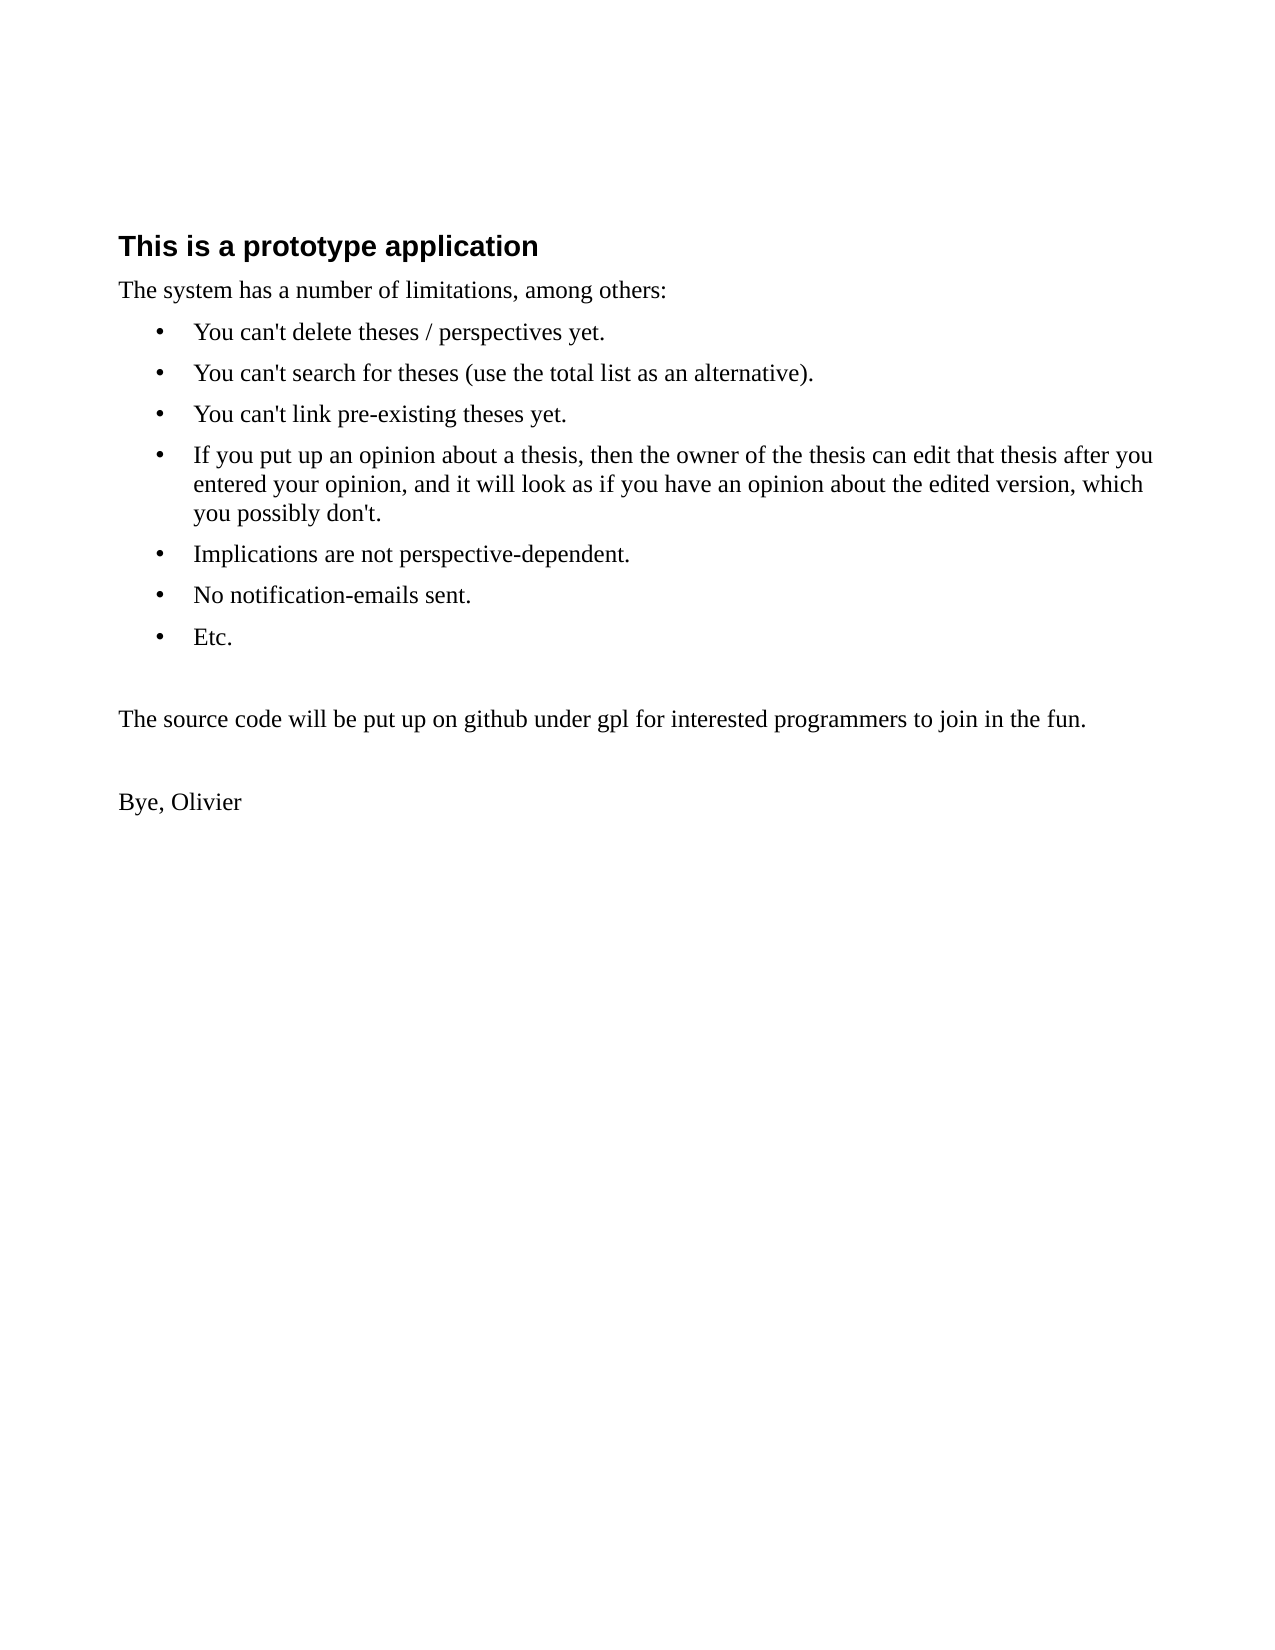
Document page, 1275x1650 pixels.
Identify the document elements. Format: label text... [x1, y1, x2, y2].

subtitle This is a prototype application [118, 229, 1157, 263]
text The source code will be put up on github under gpl for interested programmers to join in the fun. [118, 704, 1157, 733]
list Etc. [156, 622, 1157, 650]
list No notification-emails sent. [156, 580, 1157, 609]
list If you put up an opinion about a thesis, then the owner of the thesis can edit that thesis after you entered your opinion, and it will look as if you have an opinion about the edited version, which you possibly don't. [156, 440, 1157, 527]
text The system has a number of limitations, among others: [118, 275, 1157, 304]
list Implications are not perspective-dependent. [156, 539, 1157, 568]
list You can't delete theses / perspectives yet. [156, 317, 1157, 345]
list You can't search for theses (use the total list as an alternative). [156, 358, 1157, 387]
text Bye, Olivier [118, 787, 1157, 815]
list You can't link pre-existing theses yet. [156, 399, 1157, 428]
